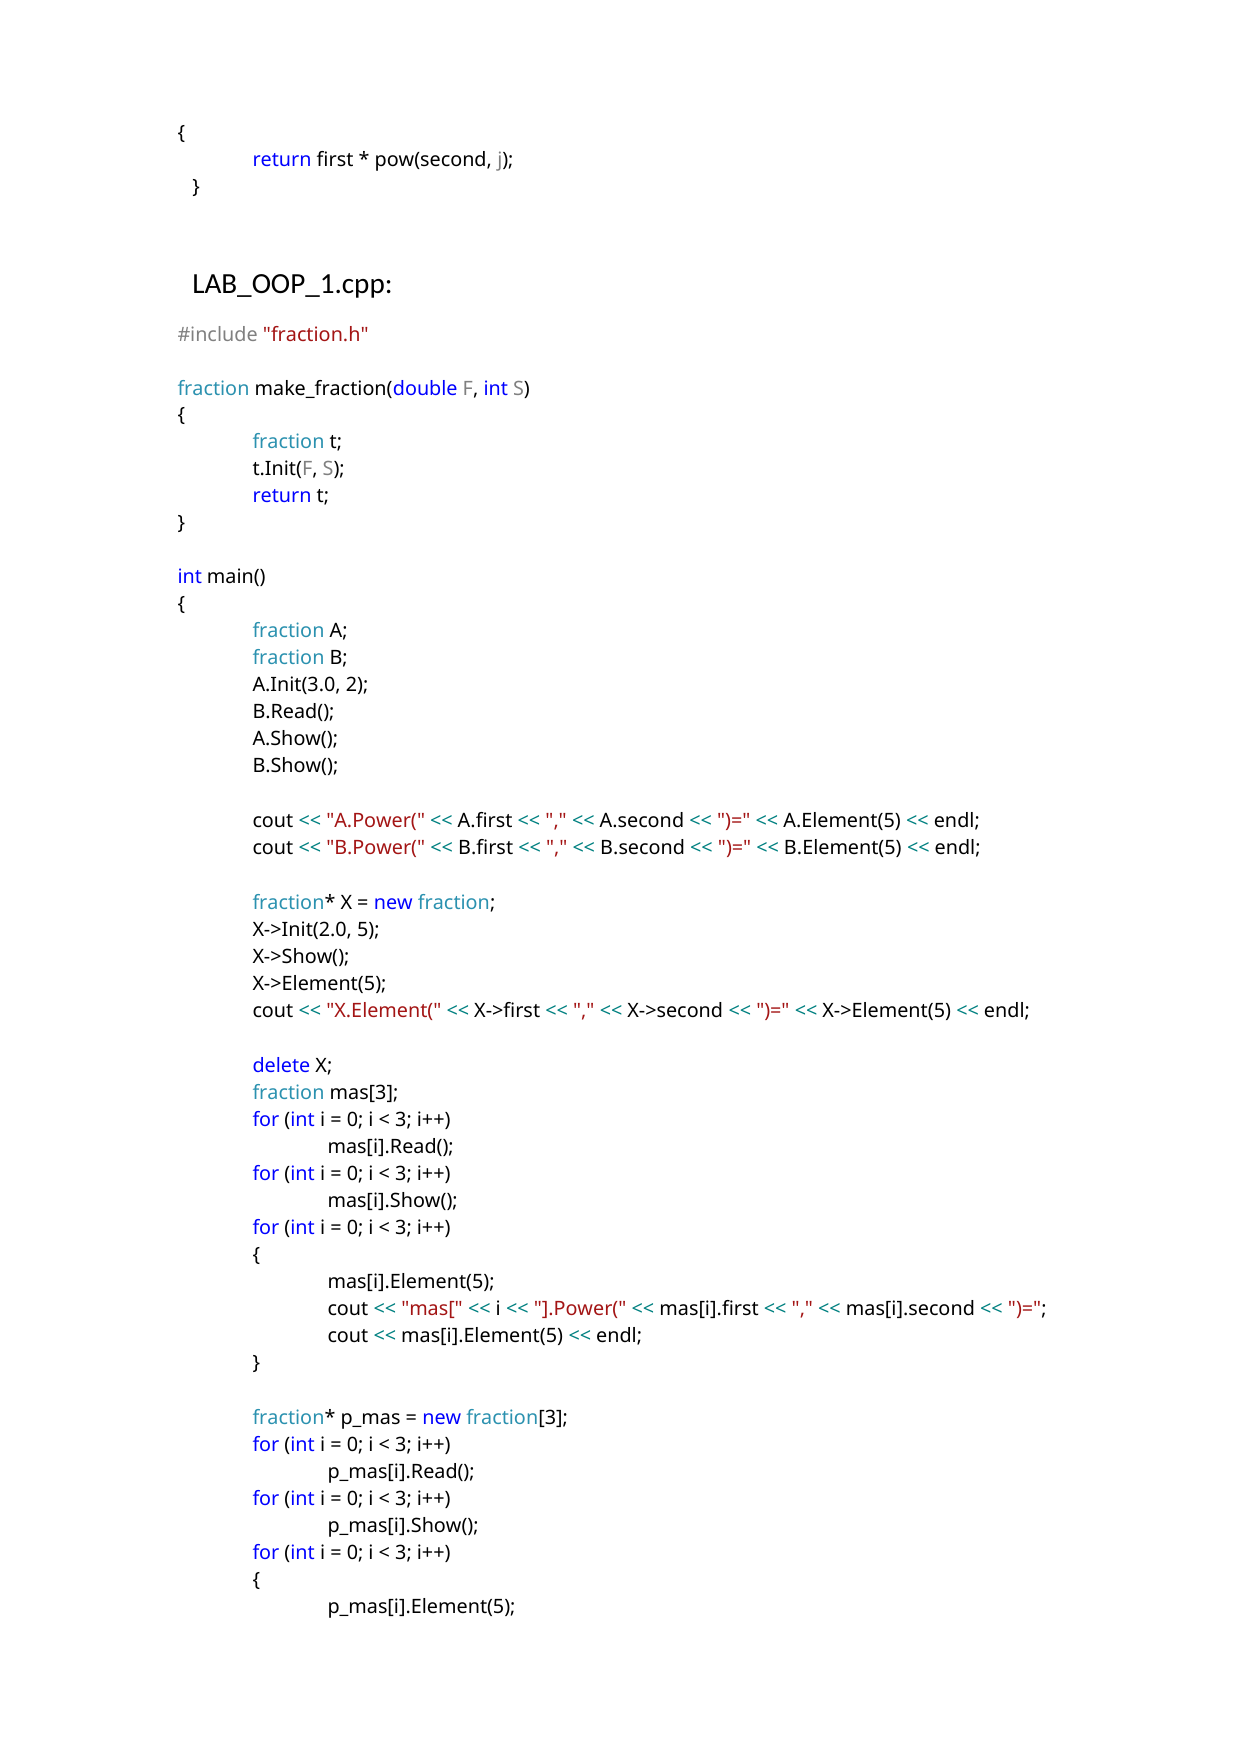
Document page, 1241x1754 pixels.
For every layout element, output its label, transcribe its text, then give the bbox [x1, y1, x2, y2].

text mas[i].Show(); [177, 1186, 1152, 1213]
text cout << "A.Power(" << A.first << "," << A.second << ")=" << A.Element(5) << endl; [177, 806, 1152, 833]
text } [177, 1348, 1152, 1375]
text A.Show(); [177, 724, 1152, 751]
text } [177, 509, 1152, 536]
text fraction mas[3]; [177, 1078, 1152, 1105]
text cout << mas[i].Element(5) << endl; [177, 1321, 1152, 1348]
text cout << "X.Element(" << X->first << "," << X->second << ")=" << X->Element(5) << endl; [177, 996, 1152, 1023]
text } [192, 172, 1152, 199]
text A.Init(3.0, 2); [177, 671, 1152, 697]
text p_mas[i].Show(); [177, 1511, 1152, 1538]
text fraction* X = new fraction; [177, 888, 1152, 915]
text X->Init(2.0, 5); [177, 915, 1152, 942]
text fraction t; [177, 428, 1152, 455]
text { [177, 118, 1152, 145]
text X->Element(5); [177, 969, 1152, 996]
text for (int i = 0; i < 3; i++) [177, 1105, 1152, 1132]
text fraction B; [177, 643, 1152, 671]
text for (int i = 0; i < 3; i++) [177, 1484, 1152, 1511]
text B.Show(); [177, 751, 1152, 778]
text int main() [177, 563, 1152, 589]
text for (int i = 0; i < 3; i++) [177, 1538, 1152, 1565]
text cout << "mas[" << i << "].Power(" << mas[i].first << "," << mas[i].second << ")="; [177, 1294, 1152, 1321]
text return t; [177, 482, 1152, 509]
text p_mas[i].Read(); [177, 1457, 1152, 1484]
text { [177, 401, 1152, 428]
text for (int i = 0; i < 3; i++) [177, 1430, 1152, 1457]
text { [177, 1240, 1152, 1267]
text { [177, 1565, 1152, 1592]
text mas[i].Element(5); [177, 1267, 1152, 1294]
text fraction* p_mas = new fraction[3]; [177, 1403, 1152, 1430]
text for (int i = 0; i < 3; i++) [177, 1213, 1152, 1240]
text B.Read(); [177, 697, 1152, 724]
text delete X; [177, 1051, 1152, 1078]
text X->Show(); [177, 942, 1152, 969]
text for (int i = 0; i < 3; i++) [177, 1159, 1152, 1186]
text cout << "B.Power(" << B.first << "," << B.second << ")=" << B.Element(5) << endl; [177, 833, 1152, 860]
text #include "fraction.h" [177, 320, 1152, 347]
text fraction A; [177, 617, 1152, 643]
text fraction make_fraction(double F, int S) [177, 374, 1152, 401]
text return first * pow(second, j); [177, 145, 1152, 172]
text t.Init(F, S); [177, 455, 1152, 482]
text mas[i].Read(); [177, 1132, 1152, 1159]
text p_mas[i].Element(5); [177, 1592, 1152, 1619]
text { [177, 589, 1152, 617]
text LAB_OOP_1.cpp: [192, 265, 1152, 300]
